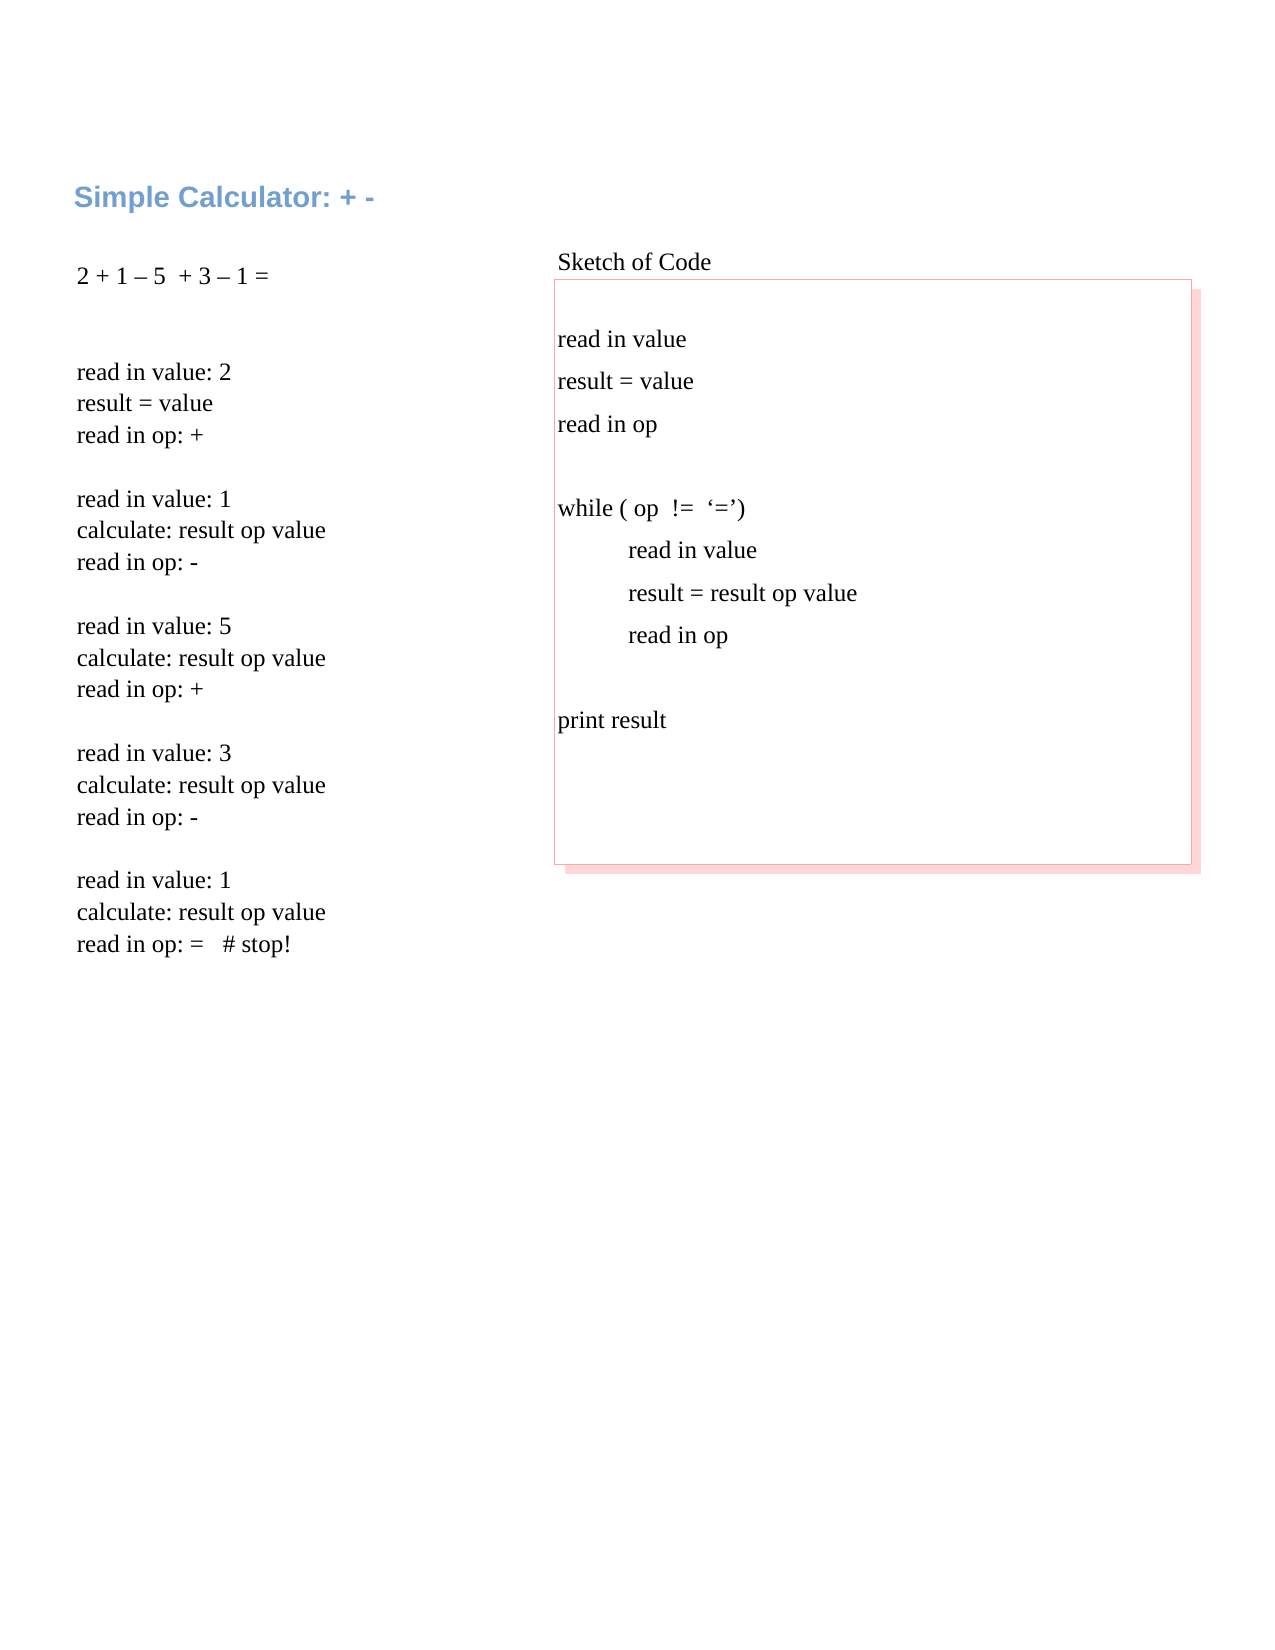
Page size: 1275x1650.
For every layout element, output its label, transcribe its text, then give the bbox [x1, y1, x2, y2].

text read in op: + [73, 420, 524, 452]
text read in value: 1 [73, 865, 524, 897]
text read in value [555, 321, 1191, 356]
text Sketch of Code [554, 247, 1201, 279]
text read in value: 1 [73, 484, 524, 516]
text calculate: result op value [73, 516, 524, 547]
text read in op [555, 406, 1191, 441]
text calculate: result op value [73, 643, 524, 674]
text result = value [73, 388, 524, 420]
text read in op: - [73, 547, 524, 579]
text read in op: + [73, 674, 524, 706]
text read in value: 2 [73, 357, 524, 388]
text result = result op value [555, 575, 1191, 610]
subtitle Simple Calculator: + - [73, 180, 524, 214]
text result = value [555, 363, 1191, 398]
text read in op: = # stop! [73, 929, 524, 960]
text read in op [555, 617, 1191, 652]
text 2 + 1 – 5 + 3 – 1 = [73, 261, 524, 293]
text read in op: - [73, 802, 524, 833]
text calculate: result op value [73, 770, 524, 802]
text calculate: result op value [73, 897, 524, 929]
text read in value [555, 532, 1191, 567]
text while ( op != ‘=’) [555, 490, 1191, 525]
text read in value: 5 [73, 611, 524, 643]
text print result [555, 702, 1191, 737]
text read in value: 3 [73, 738, 524, 770]
